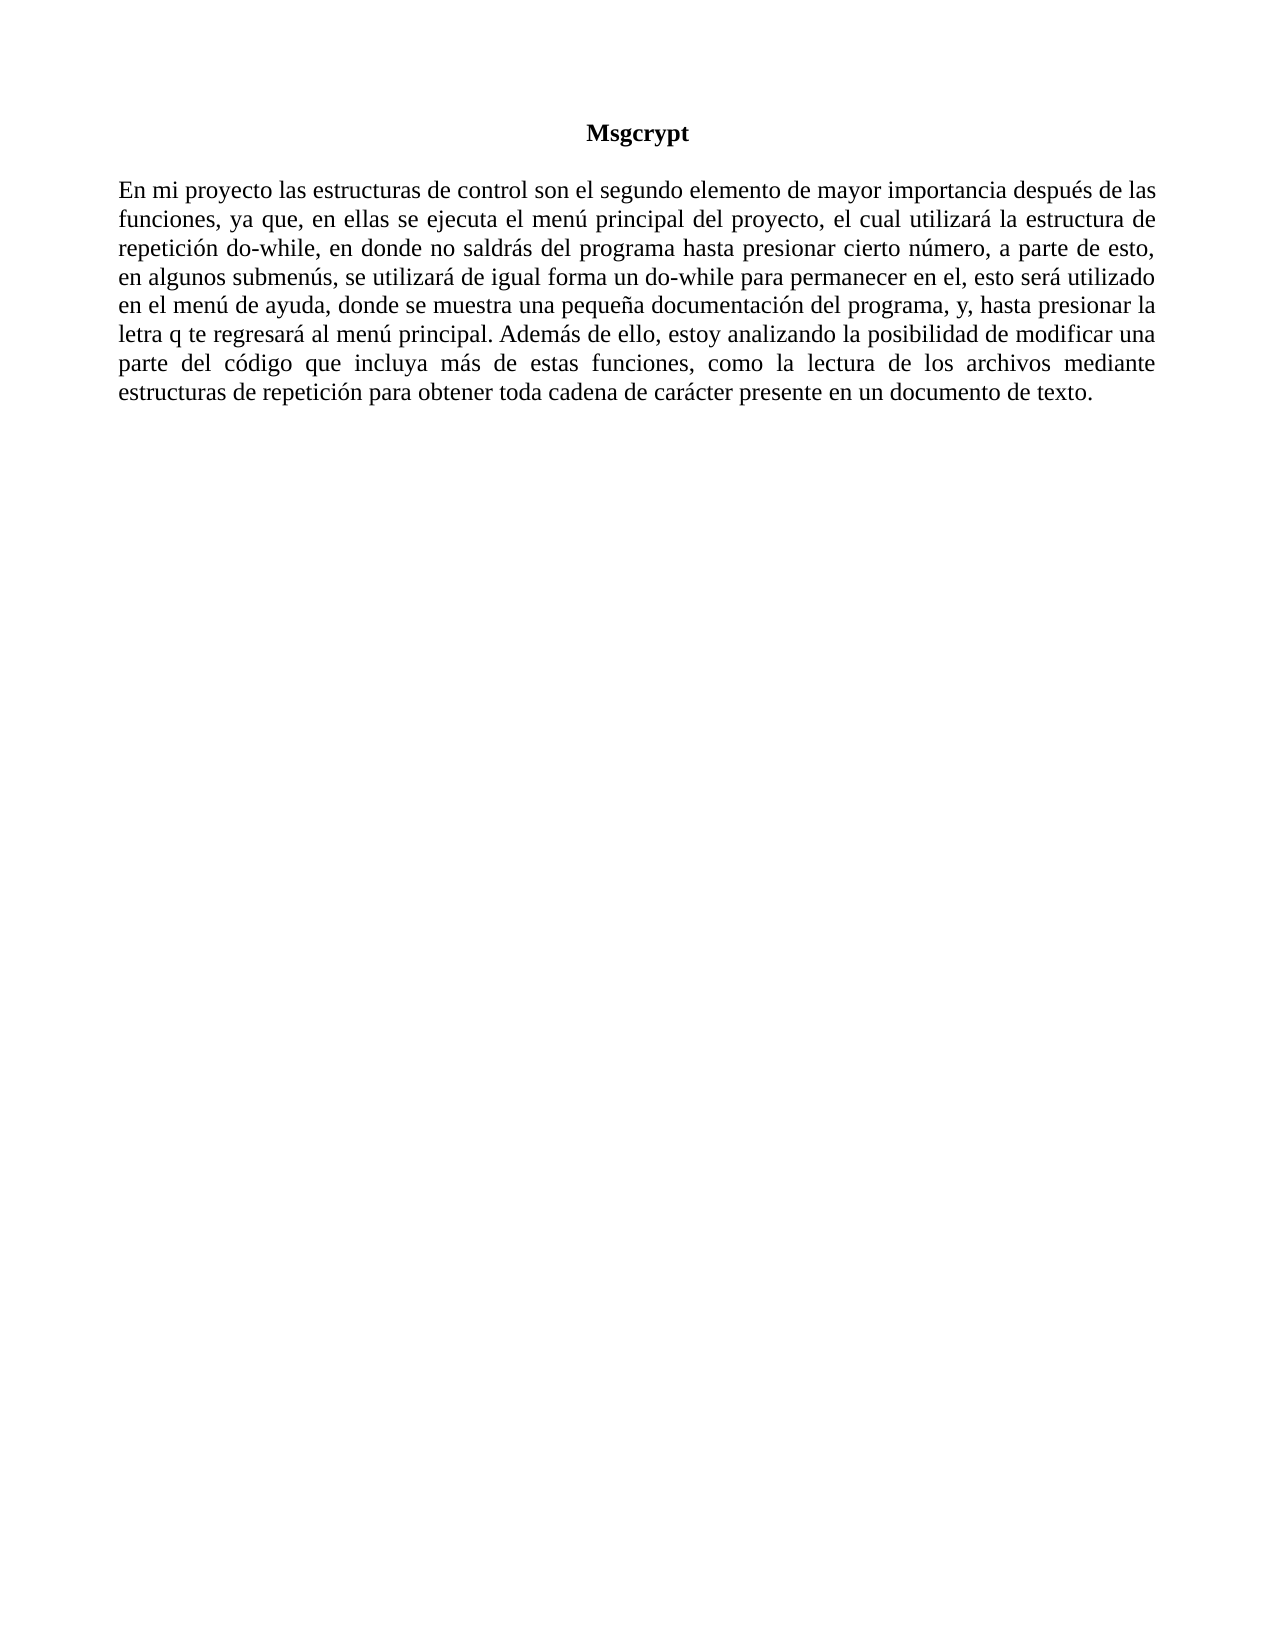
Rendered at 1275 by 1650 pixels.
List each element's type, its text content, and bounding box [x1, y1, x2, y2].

text Msgcrypt [118, 118, 1157, 147]
text En mi proyecto las estructuras de control son el segundo elemento de mayor importancia después de las funciones, ya que, en ellas se ejecuta el menú principal del proyecto, el cual utilizará la estructura de repetición do-while, en donde no saldrás del programa hasta presionar cierto número, a parte de esto, en algunos submenús, se utilizará de igual forma un do-while para permanecer en el, esto será utilizado en el menú de ayuda, donde se muestra una pequeña documentación del programa, y, hasta presionar la letra q te regresará al menú principal. Además de ello, estoy analizando la posibilidad de modificar una parte del código que incluya más de estas funciones, como la lectura de los archivos mediante estructuras de repetición para obtener toda cadena de carácter presente en un documento de texto. [118, 176, 1157, 406]
